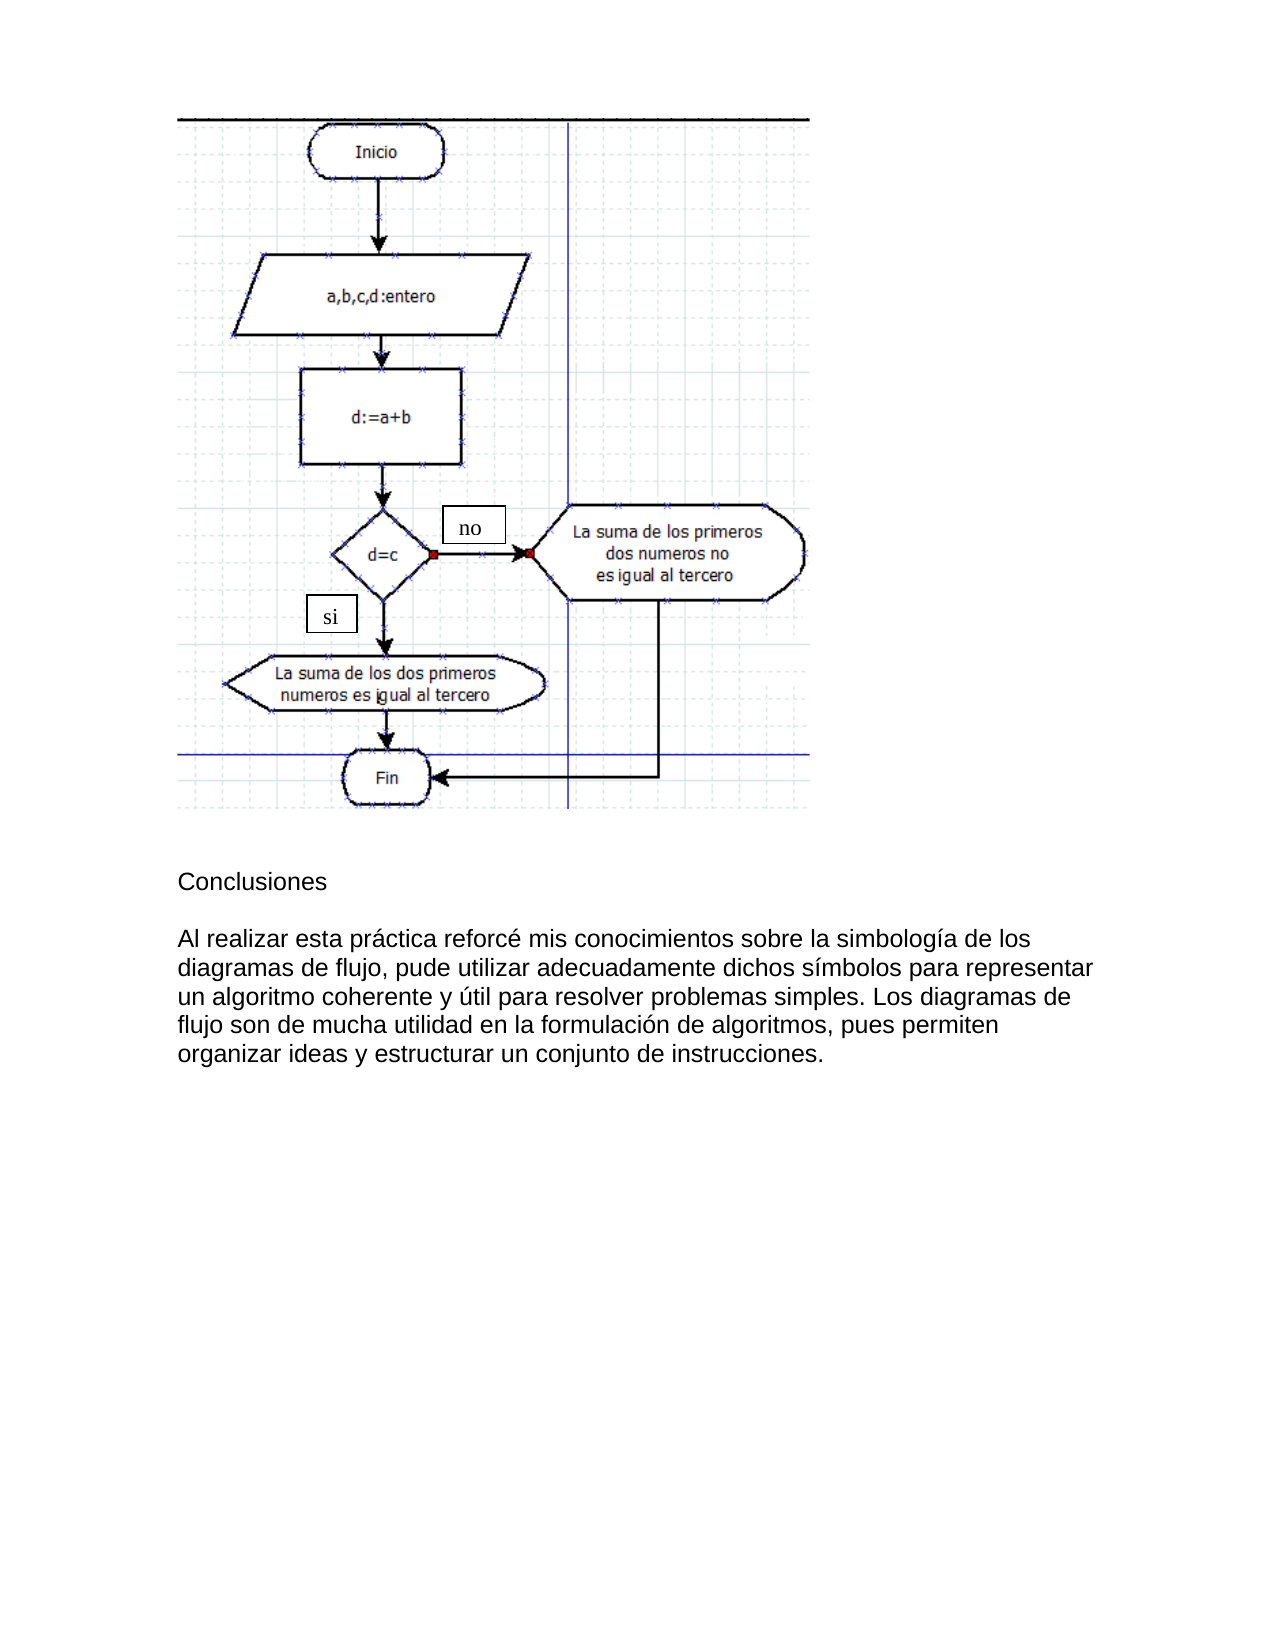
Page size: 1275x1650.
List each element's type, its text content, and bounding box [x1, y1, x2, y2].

text Al realizar esta práctica reforcé mis conocimientos sobre la simbología de los diagramas de flujo, pude utilizar adecuadamente dichos símbolos para representar un algoritmo coherente y útil para resolver problemas simples. Los diagramas de flujo son de mucha utilidad en la formulación de algoritmos, pues permiten organizar ideas y estructurar un conjunto de instrucciones. [177, 924, 1098, 1068]
text no [459, 514, 490, 535]
text Conclusiones [177, 867, 1098, 895]
text si [323, 603, 341, 624]
